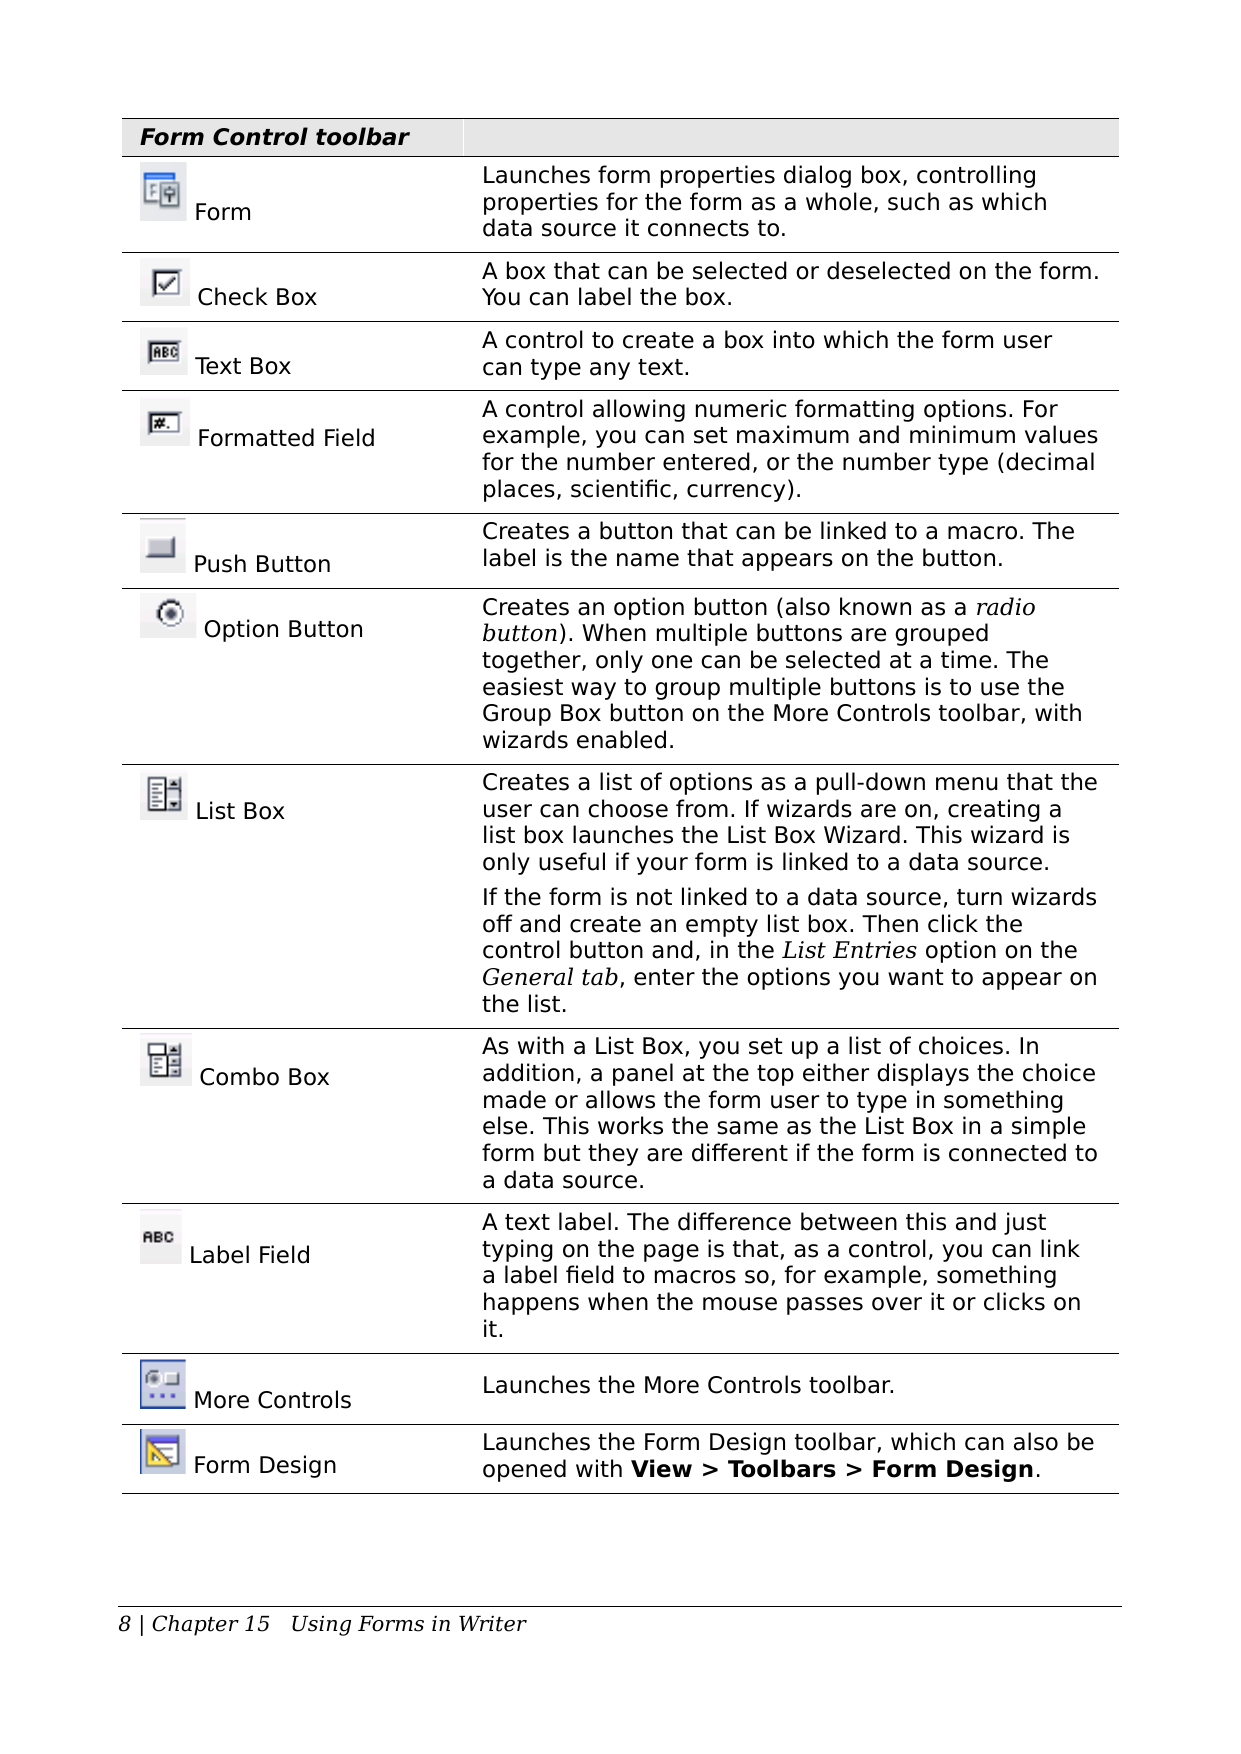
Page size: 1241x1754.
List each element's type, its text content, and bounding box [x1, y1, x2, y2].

table_cell List Box [122, 765, 463, 1028]
table_cell Formatted Field [122, 391, 463, 513]
table_header Form Control toolbar [122, 119, 463, 156]
picture [140, 769, 188, 820]
table_cell Creates a list of options as a pull-down menu that the user can choose from. If wizards are on, creating a list box launches the List Box Wizard. This wizard is only useful if your form is linked to a data source. If the form is not linked to a data source, turn wizards off and create an empty list box. Then click the control button and, in the List Entries option on the General tab, enter the options you want to appear on the list. [464, 765, 1119, 1028]
picture [140, 396, 191, 446]
table_cell Text Box [122, 322, 463, 390]
table_cell Launches the More Controls toolbar. [464, 1354, 1119, 1423]
table_cell More Controls [122, 1354, 463, 1423]
picture [140, 1429, 186, 1474]
picture [140, 593, 197, 638]
table_cell Creates an option button (also known as a radio button). When multiple buttons are grouped together, only one can be selected at a time. The easiest way to group multiple buttons is to use the Group Box button on the More Controls toolbar, with wizards enabled. [464, 589, 1119, 763]
table_cell Form [122, 157, 463, 252]
table_cell Creates a button that can be linked to a macro. The label is the name that appears on the button. [464, 514, 1119, 588]
table_cell Check Box [122, 253, 463, 321]
table_cell Form Design [122, 1425, 463, 1493]
table_cell Label Field [122, 1204, 463, 1352]
table_cell A control to create a box into which the form user can type any text. [464, 322, 1119, 390]
picture [140, 162, 187, 221]
table_cell Launches form properties dialog box, controlling properties for the form as a whole, such as which data source it connects to. [464, 157, 1119, 252]
table_cell As with a List Box, you set up a list of choices. In addition, a panel at the top either displays the choice made or allows the form user to type in something else. This works the same as the List Box in a simple form but they are different if the form is connected to a data source. [464, 1029, 1119, 1203]
table_cell A text label. The difference between this and just typing on the page is that, as a control, you can link a label field to macros so, for example, something happens when the mouse passes over it or clicks on it. [464, 1204, 1119, 1352]
picture [140, 257, 191, 306]
table_cell Option Button [122, 589, 463, 763]
table_cell A control allowing numeric formatting options. For example, you can set maximum and minimum values for the number entered, or the number type (decimal places, scientific, currency). [464, 391, 1119, 513]
picture [140, 1358, 186, 1409]
picture [140, 1033, 192, 1086]
table_header [464, 119, 1119, 156]
table_cell A box that can be selected or deselected on the form. You can label the box. [464, 253, 1119, 321]
table_cell Combo Box [122, 1029, 463, 1203]
table_cell Push Button [122, 514, 463, 588]
picture [140, 1209, 182, 1264]
table_cell Launches the Form Design toolbar, which can also be opened with View > Toolbars > Form Design. [464, 1425, 1119, 1493]
picture [140, 518, 186, 573]
picture [140, 327, 188, 375]
